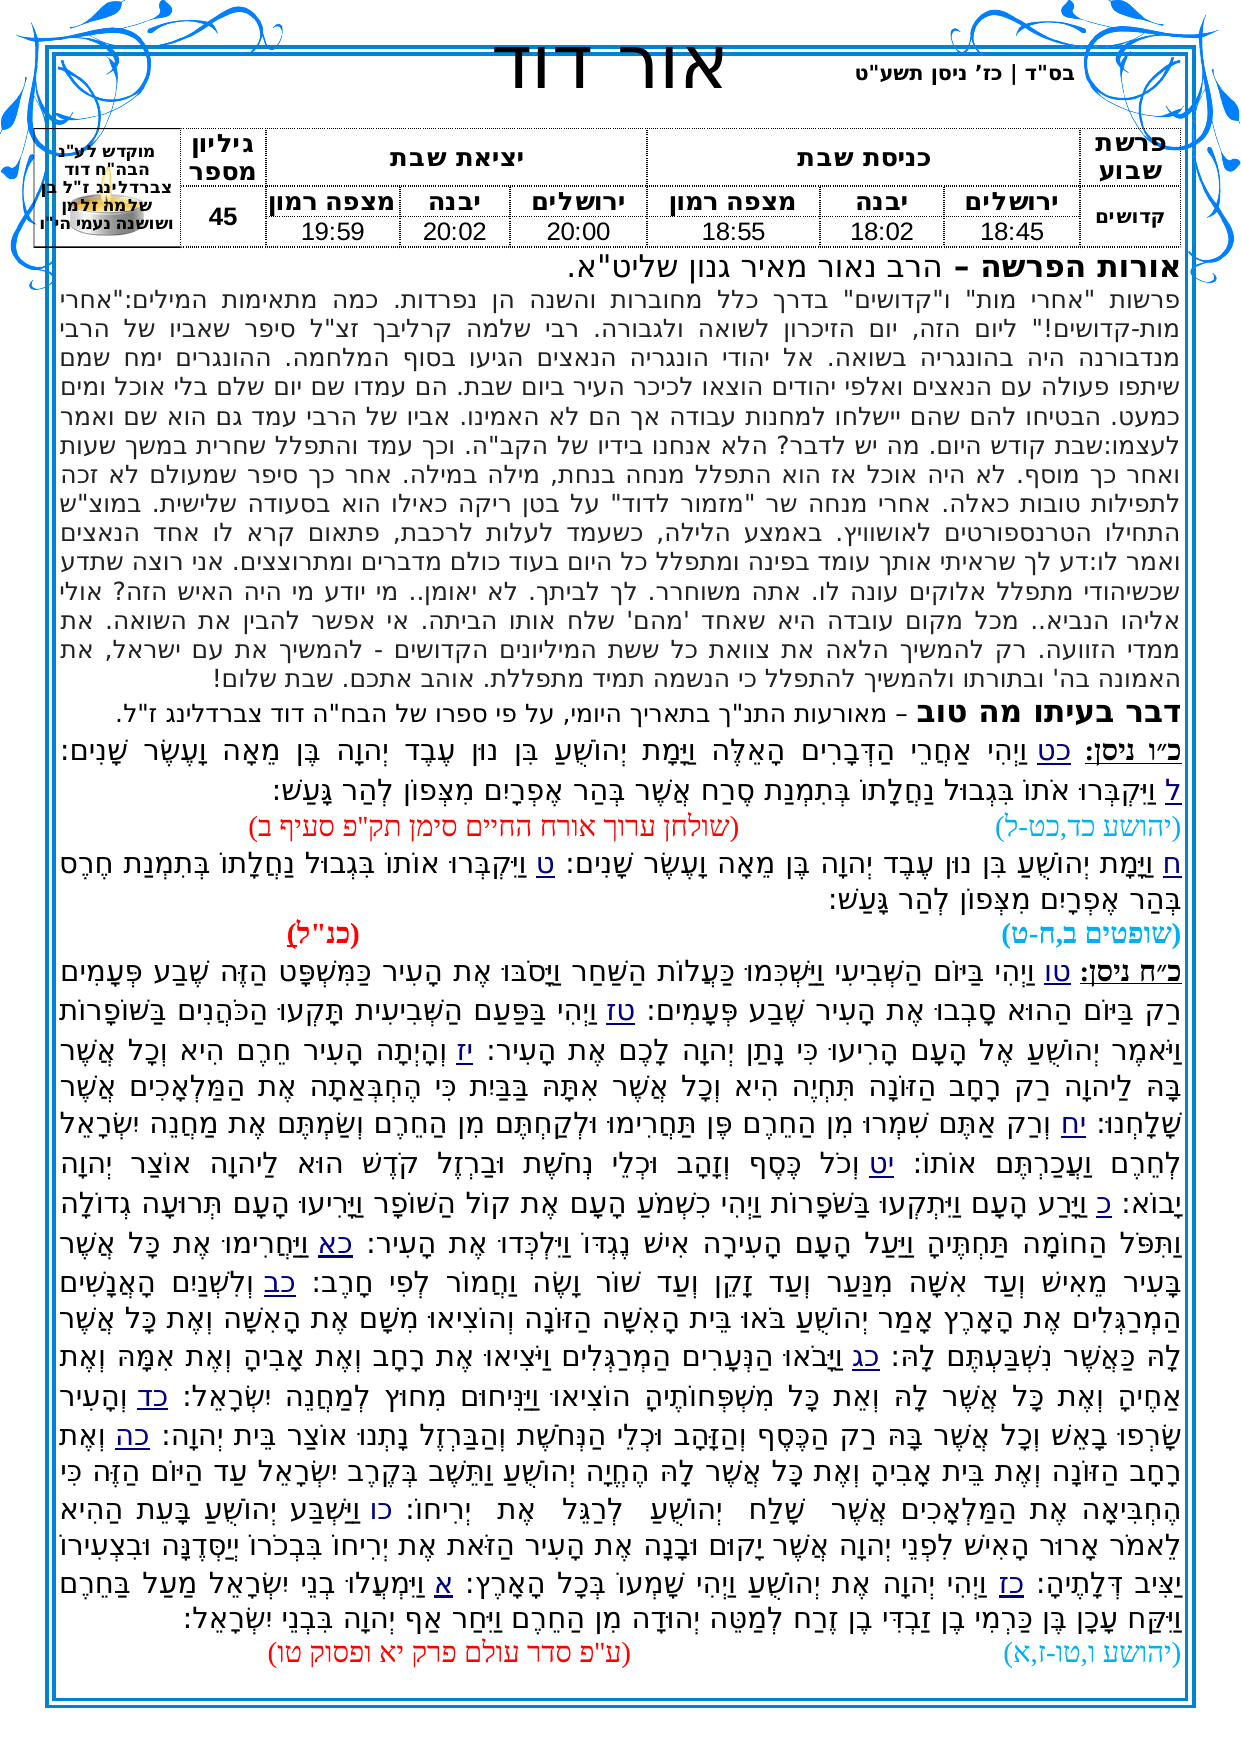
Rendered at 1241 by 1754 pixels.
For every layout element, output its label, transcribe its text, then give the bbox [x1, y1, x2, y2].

picture [35, 130, 45, 246]
text פרשות "אחרי מות" ו"קדושים" בדרך כלל מחוברות והשנה הן נפרדות. כמה מתאימות המילים:"אחרי מות-קדושים!" ליום הזה, יום הזיכרון לשואה ולגבורה. רבי שלמה קרליבך זצ"ל סיפר שאביו של הרבי מנדבורנה היה בהונגריה בשואה. אל יהודי הונגריה הנאצים הגיעו בסוף המלחמה. ההונגרים ימח שמם שיתפו פעולה עם הנאצים ואלפי יהודים הוצאו לכיכר העיר ביום שבת. הם עמדו שם יום שלם בלי אוכל ומים כמעט. הבטיחו להם שהם יישלחו למחנות עבודה אך הם לא האמינו. אביו של הרבי עמד גם הוא שם ואמר לעצמו:שבת קודש היום. מה יש לדבר? הלא אנחנו בידיו של הקב"ה. וכך עמד והתפלל שחרית במשך שעות ואחר כך מוסף. לא היה אוכל אז הוא התפלל מנחה בנחת, מילה במילה. אחר כך סיפר שמעולם לא זכה לתפילות טובות כאלה. אחרי מנחה שר "מזמור לדוד" על בטן ריקה כאילו הוא בסעודה שלישית. במוצ"ש התחילו הטרנספורטים לאושוויץ. באמצע הלילה, כשעמד לעלות לרכבת, פתאום קרא לו אחד הנאצים ואמר לו:דע לך שראיתי אותך עומד בפינה ומתפלל כל היום בעוד כולם מדברים ומתרוצצים. אני רוצה שתדע שכשיהודי מתפלל אלוקים עונה לו. אתה משוחרר. לך לביתך. לא יאומן.. מי יודע מי היה האיש הזה? אולי אליהו הנביא.. מכל מקום עובדה היא שאחד 'מהם' שלח אותו הביתה. אי אפשר להבין את השואה. את ממדי הזוועה. רק להמשיך הלאה את צוואת כל ששת המיליונים הקדושים - להמשיך את עם ישראל, את האמונה בה' ובתורתו ולהמשיך להתפלל כי הנשמה תמיד מתפללת. אוהב אתכם. שבת שלום! [59, 285, 1182, 693]
list כ״ח ניסן: טו וַיְהִי בַּיּוֹם הַשְּׁבִיעִי וַיַּשְׁכִּמוּ כַּעֲלוֹת הַשַּׁחַר וַיָּסֹבּוּ אֶת הָעִיר כַּמִּשְׁפָּט הַזֶּה שֶׁבַע פְּעָמִים רַק בַּיּוֹם הַהוּא סָבְבוּ אֶת הָעִיר שֶׁבַע פְּעָמִים: טז וַיְהִי בַּפַּעַם הַשְּׁבִיעִית תָּקְעוּ הַכֹּהֲנִים בַּשּׁוֹפָרוֹת וַיֹּאמֶר יְהוֹשֻׁעַ אֶל הָעָם הָרִיעוּ כִּי נָתַן יְהוָה לָכֶם אֶת הָעִיר: יז וְהָיְתָה הָעִיר חֵרֶם הִיא וְכָל אֲשֶׁר בָּהּ לַיהוָה רַק רָחָב הַזּוֹנָה תִּחְיֶה הִיא וְכָל אֲשֶׁר אִתָּהּ בַּבַּיִת כִּי הֶחְבְּאַתָה אֶת הַמַּלְאָכִים אֲשֶׁר שָׁלָחְנוּ: יח וְרַק אַתֶּם שִׁמְרוּ מִן הַחֵרֶם פֶּן תַּחֲרִימוּ וּלְקַחְתֶּם מִן הַחֵרֶם וְשַׂמְתֶּם אֶת מַחֲנֵה יִשְׂרָאֵל לְחֵרֶם וַעֲכַרְתֶּם אוֹתוֹ: יט וְכֹל כֶּסֶף וְזָהָב וּכְלֵי נְחֹשֶׁת וּבַרְזֶל קֹדֶשׁ הוּא לַיהוָה אוֹצַר יְהוָה יָבוֹא: כ וַיָּרַע הָעָם וַיִּתְקְעוּ בַּשֹּׁפָרוֹת וַיְהִי כִשְׁמֹעַ הָעָם אֶת קוֹל הַשּׁוֹפָר וַיָּרִיעוּ הָעָם תְּרוּעָה גְדוֹלָה וַתִּפֹּל הַחוֹמָה תַּחְתֶּיהָ וַיַּעַל הָעָם הָעִירָה אִישׁ נֶגְדּוֹ וַיִּלְכְּדוּ אֶת הָעִיר: כא וַיַּחֲרִימוּ אֶת כָּל אֲשֶׁר בָּעִיר מֵאִישׁ וְעַד אִשָּׁה מִנַּעַר וְעַד זָקֵן וְעַד שׁוֹר וָשֶׂה וַחֲמוֹר לְפִי חָרֶב: כב וְלִשְׁנַיִם הָאֲנָשִׁים הַמְרַגְּלִים אֶת הָאָרֶץ אָמַר יְהוֹשֻׁעַ בֹּאוּ בֵּית הָאִשָּׁה הַזּוֹנָה וְהוֹצִיאוּ מִשָּׁם אֶת הָאִשָּׁה וְאֶת כָּל אֲשֶׁר לָהּ כַּאֲשֶׁר נִשְׁבַּעְתֶּם לָהּ: כג וַיָּבֹאוּ הַנְּעָרִים הַמְרַגְּלִים וַיֹּצִיאוּ אֶת רָחָב וְאֶת אָבִיהָ וְאֶת אִמָּהּ וְאֶת אַחֶיהָ וְאֶת כָּל אֲשֶׁר לָהּ וְאֵת כָּל מִשְׁפְּחוֹתֶיהָ הוֹצִיאוּ וַיַּנִּיחוּם מִחוּץ לְמַחֲנֵה יִשְׂרָאֵל: כד וְהָעִיר שָׂרְפוּ בָאֵשׁ וְכָל אֲשֶׁר בָּהּ רַק הַכֶּסֶף וְהַזָּהָב וּכְלֵי הַנְּחֹשֶׁת וְהַבַּרְזֶל נָתְנוּ אוֹצַר בֵּית יְהוָה: כה וְאֶת רָחָב הַזּוֹנָה וְאֶת בֵּית אָבִיהָ וְאֶת כָּל אֲשֶׁר לָהּ הֶחֱיָה יְהוֹשֻׁעַ וַתֵּשֶׁב בְּקֶרֶב יִשְׂרָאֵל עַד הַיּוֹם הַזֶּה כִּי הֶחְבִּיאָה אֶת הַמַּלְאָכִים אֲשֶׁר שָׁלַח יְהוֹשֻׁעַ לְרַגֵּל אֶת יְרִיחוֹ: כו וַיַּשְׁבַּע יְהוֹשֻׁעַ בָּעֵת הַהִיא לֵאמֹר אָרוּר הָאִישׁ לִפְנֵי יְהוָה אֲשֶׁר יָקוּם וּבָנָה אֶת הָעִיר הַזֹּאת אֶת יְרִיחוֹ בִּבְכֹרוֹ יְיַסְּדֶנָּה וּבִצְעִירוֹ יַצִּיב דְּלָתֶיהָ: כז וַיְהִי יְהוָה אֶת יְהוֹשֻׁעַ וַיְהִי שָׁמְעוֹ בְּכָל הָאָרֶץ: א וַיִּמְעֲלוּ בְנֵי יִשְׂרָאֵל מַעַל בַּחֵרֶם וַיִּקַּח עָכָן בֶּן כַּרְמִי בֶן זַבְדִּי בֶן זֶרַח לְמַטֵּה יְהוּדָה מִן הַחֵרֶם וַיִּחַר אַף יְהוָה בִּבְנֵי יִשְׂרָאֵל: [59, 950, 1182, 1636]
list (יהושע כד,כט-ל) (שולחן ערוך אורח החיים סימן תק''פ סעיף ב) [59, 809, 1182, 843]
picture [49, 49, 283, 128]
picture [950, 0, 1241, 283]
picture [56, 56, 283, 290]
text דבר בעיתו מה טוב – מאורעות התנ"ך בתאריך היומי, על פי ספרו של הבח"ה דוד צברדלינג ז"ל. [59, 693, 1182, 730]
list כ״ו ניסן: כט וַיְהִי אַחֲרֵי הַדְּבָרִים הָאֵלֶּה וַיָּמָת יְהוֹשֻׁעַ בִּן נוּן עֶבֶד יְהוָה בֶּן מֵאָה וָעֶשֶׂר שָׁנִים: ל וַיִּקְבְּרוּ אֹתוֹ בִּגְבוּל נַחֲלָתוֹ בְּתִמְנַת סֶרַח אֲשֶׁר בְּהַר אֶפְרָיִם מִצְּפוֹן לְהַר גָּעַשׁ: [59, 730, 1182, 809]
list ח וַיָּמָת יְהוֹשֻׁעַ בִּן נוּן עֶבֶד יְהוָה בֶּן מֵאָה וָעֶשֶׂר שָׁנִים: ט וַיִּקְבְּרוּ אוֹתוֹ בִּגְבוּל נַחֲלָתוֹ בְּתִמְנַת חֶרֶס בְּהַר אֶפְרָיִם מִצְּפוֹן לְהַר גָּעַשׁ: [59, 843, 1182, 916]
picture [0, 0, 283, 290]
list (יהושע ו,טו-ז,א) (ע''פ סדר עולם פרק יא ופסוק טו) [59, 1636, 1182, 1669]
list (שופטים ב,ח-ט) (כנ"ל) [59, 916, 1182, 950]
text אורות הפרשה – הרב נאור מאיר גנון שליט"א. [283, 119, 1182, 285]
